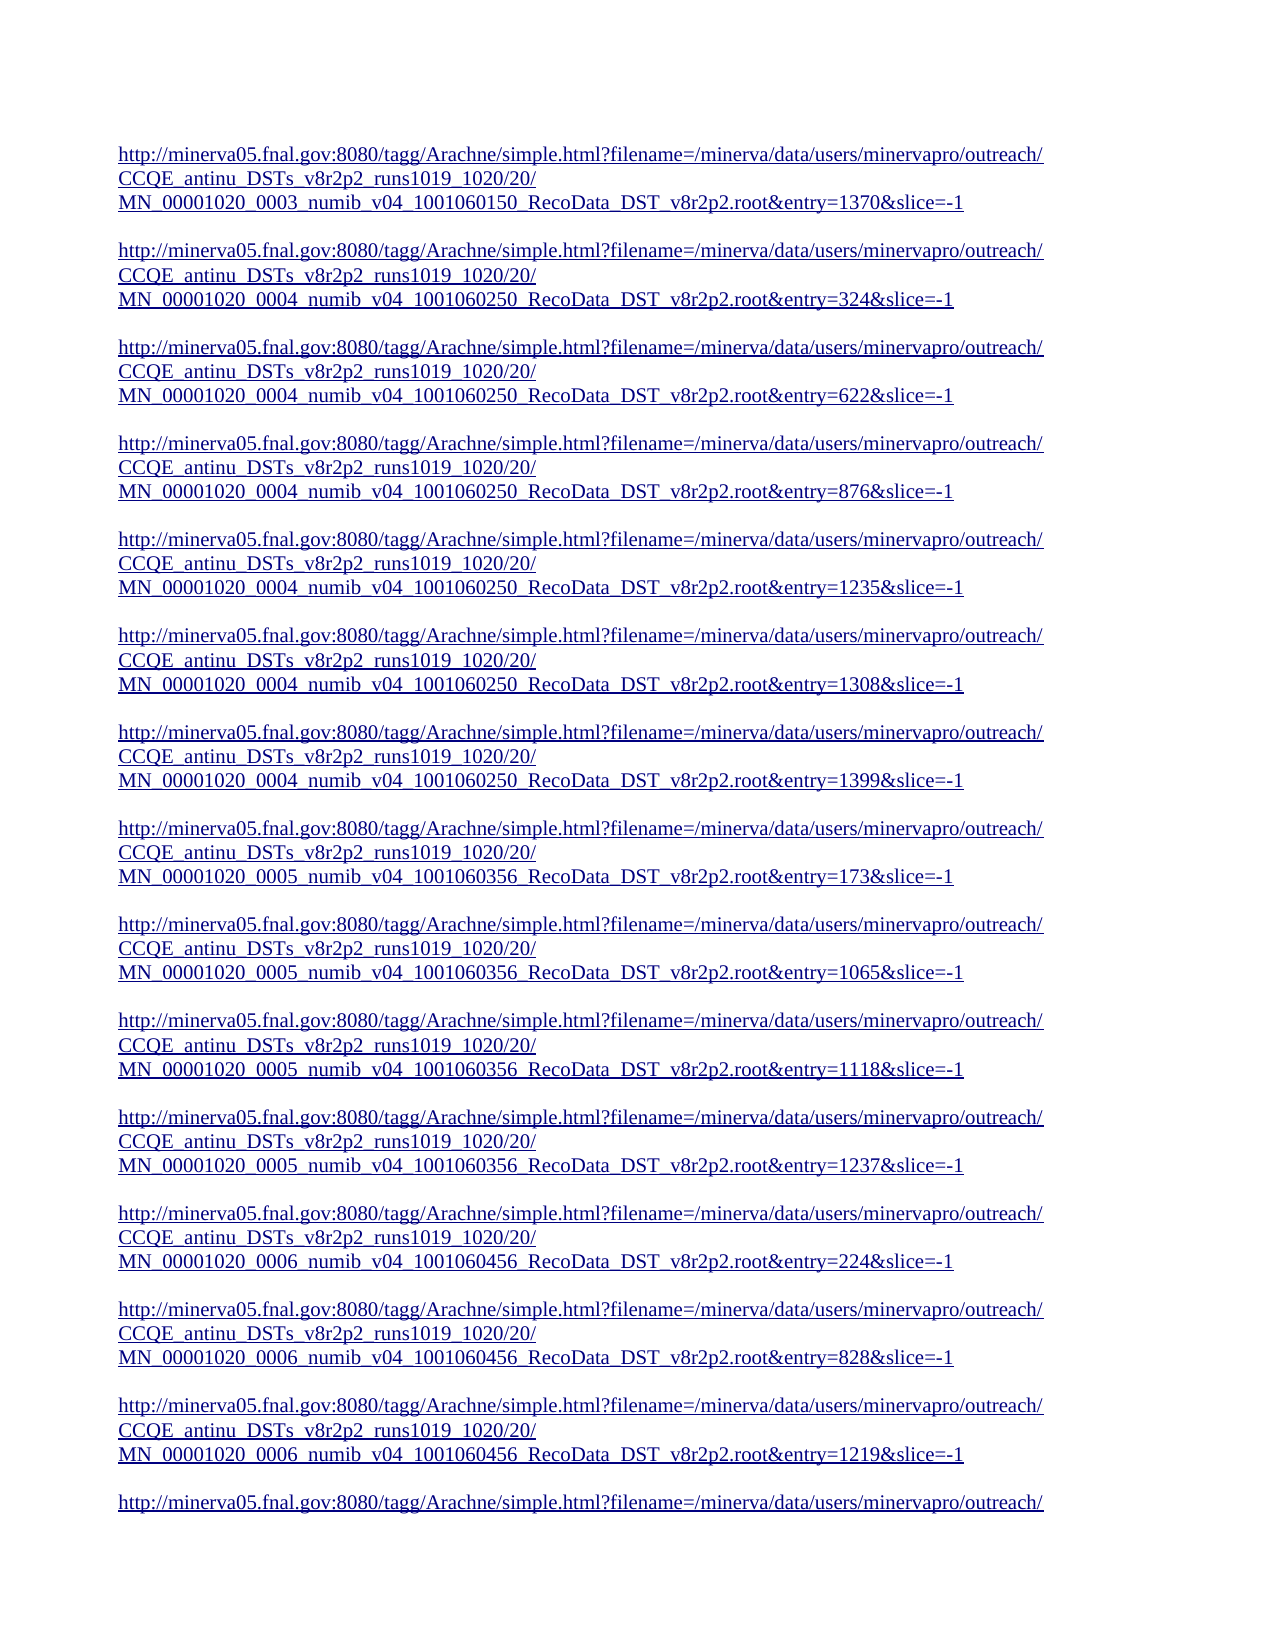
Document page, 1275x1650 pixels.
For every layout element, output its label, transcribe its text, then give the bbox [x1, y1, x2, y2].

text http://minerva05.fnal.gov:8080/tagg/Arachne/simple.html?filename=/minerva/data/users/minervapro/outreach/CCQE_antinu_DSTs_v8r2p2_runs1019_1020/20/MN_00001020_0005_numib_v04_1001060356_RecoData_DST_v8r2p2.root&entry=1065&slice=-1 [118, 912, 1157, 984]
text http://minerva05.fnal.gov:8080/tagg/Arachne/simple.html?filename=/minerva/data/users/minervapro/outreach/CCQE_antinu_DSTs_v8r2p2_runs1019_1020/20/MN_00001020_0005_numib_v04_1001060356_RecoData_DST_v8r2p2.root&entry=1237&slice=-1 [118, 1105, 1157, 1177]
text http://minerva05.fnal.gov:8080/tagg/Arachne/simple.html?filename=/minerva/data/users/minervapro/outreach/CCQE_antinu_DSTs_v8r2p2_runs1019_1020/20/MN_00001020_0004_numib_v04_1001060250_RecoData_DST_v8r2p2.root&entry=876&slice=-1 [118, 431, 1157, 503]
text http://minerva05.fnal.gov:8080/tagg/Arachne/simple.html?filename=/minerva/data/users/minervapro/outreach/CCQE_antinu_DSTs_v8r2p2_runs1019_1020/20/MN_00001020_0004_numib_v04_1001060250_RecoData_DST_v8r2p2.root&entry=324&slice=-1 [118, 238, 1157, 311]
text http://minerva05.fnal.gov:8080/tagg/Arachne/simple.html?filename=/minerva/data/users/minervapro/outreach/CCQE_antinu_DSTs_v8r2p2_runs1019_1020/20/MN_00001020_0004_numib_v04_1001060250_RecoData_DST_v8r2p2.root&entry=1235&slice=-1 [118, 527, 1157, 599]
text http://minerva05.fnal.gov:8080/tagg/Arachne/simple.html?filename=/minerva/data/users/minervapro/outreach/CCQE_antinu_DSTs_v8r2p2_runs1019_1020/20/MN_00001020_0003_numib_v04_1001060150_RecoData_DST_v8r2p2.root&entry=1370&slice=-1 [118, 142, 1157, 214]
text http://minerva05.fnal.gov:8080/tagg/Arachne/simple.html?filename=/minerva/data/users/minervapro/outreach/CCQE_antinu_DSTs_v8r2p2_runs1019_1020/20/MN_00001020_0005_numib_v04_1001060356_RecoData_DST_v8r2p2.root&entry=1118&slice=-1 [118, 1008, 1157, 1081]
text http://minerva05.fnal.gov:8080/tagg/Arachne/simple.html?filename=/minerva/data/users/minervapro/outreach/CCQE_antinu_DSTs_v8r2p2_runs1019_1020/20/MN_00001020_0005_numib_v04_1001060356_RecoData_DST_v8r2p2.root&entry=173&slice=-1 [118, 816, 1157, 888]
text http://minerva05.fnal.gov:8080/tagg/Arachne/simple.html?filename=/minerva/data/users/minervapro/outreach/CCQE_antinu_DSTs_v8r2p2_runs1019_1020/20/MN_00001020_0006_numib_v04_1001060456_RecoData_DST_v8r2p2.root&entry=224&slice=-1 [118, 1201, 1157, 1273]
text http://minerva05.fnal.gov:8080/tagg/Arachne/simple.html?filename=/minerva/data/users/minervapro/outreach/CCQE_antinu_DSTs_v8r2p2_runs1019_1020/20/MN_00001020_0004_numib_v04_1001060250_RecoData_DST_v8r2p2.root&entry=1399&slice=-1 [118, 720, 1157, 792]
text http://minerva05.fnal.gov:8080/tagg/Arachne/simple.html?filename=/minerva/data/users/minervapro/outreach/CCQE_antinu_DSTs_v8r2p2_runs1019_1020/20/MN_00001020_0006_numib_v04_1001060456_RecoData_DST_v8r2p2.root&entry=828&slice=-1 [118, 1297, 1157, 1369]
text http://minerva05.fnal.gov:8080/tagg/Arachne/simple.html?filename=/minerva/data/users/minervapro/outreach/CCQE_antinu_DSTs_v8r2p2_runs1019_1020/20/MN_00001020_0004_numib_v04_1001060250_RecoData_DST_v8r2p2.root&entry=1308&slice=-1 [118, 623, 1157, 696]
text http://minerva05.fnal.gov:8080/tagg/Arachne/simple.html?filename=/minerva/data/users/minervapro/outreach/CCQE_antinu_DSTs_v8r2p2_runs1019_1020/20/MN_00001020_0004_numib_v04_1001060250_RecoData_DST_v8r2p2.root&entry=622&slice=-1 [118, 335, 1157, 407]
text http://minerva05.fnal.gov:8080/tagg/Arachne/simple.html?filename=/minerva/data/users/minervapro/outreach/ [118, 1490, 1157, 1514]
text http://minerva05.fnal.gov:8080/tagg/Arachne/simple.html?filename=/minerva/data/users/minervapro/outreach/CCQE_antinu_DSTs_v8r2p2_runs1019_1020/20/MN_00001020_0006_numib_v04_1001060456_RecoData_DST_v8r2p2.root&entry=1219&slice=-1 [118, 1393, 1157, 1466]
